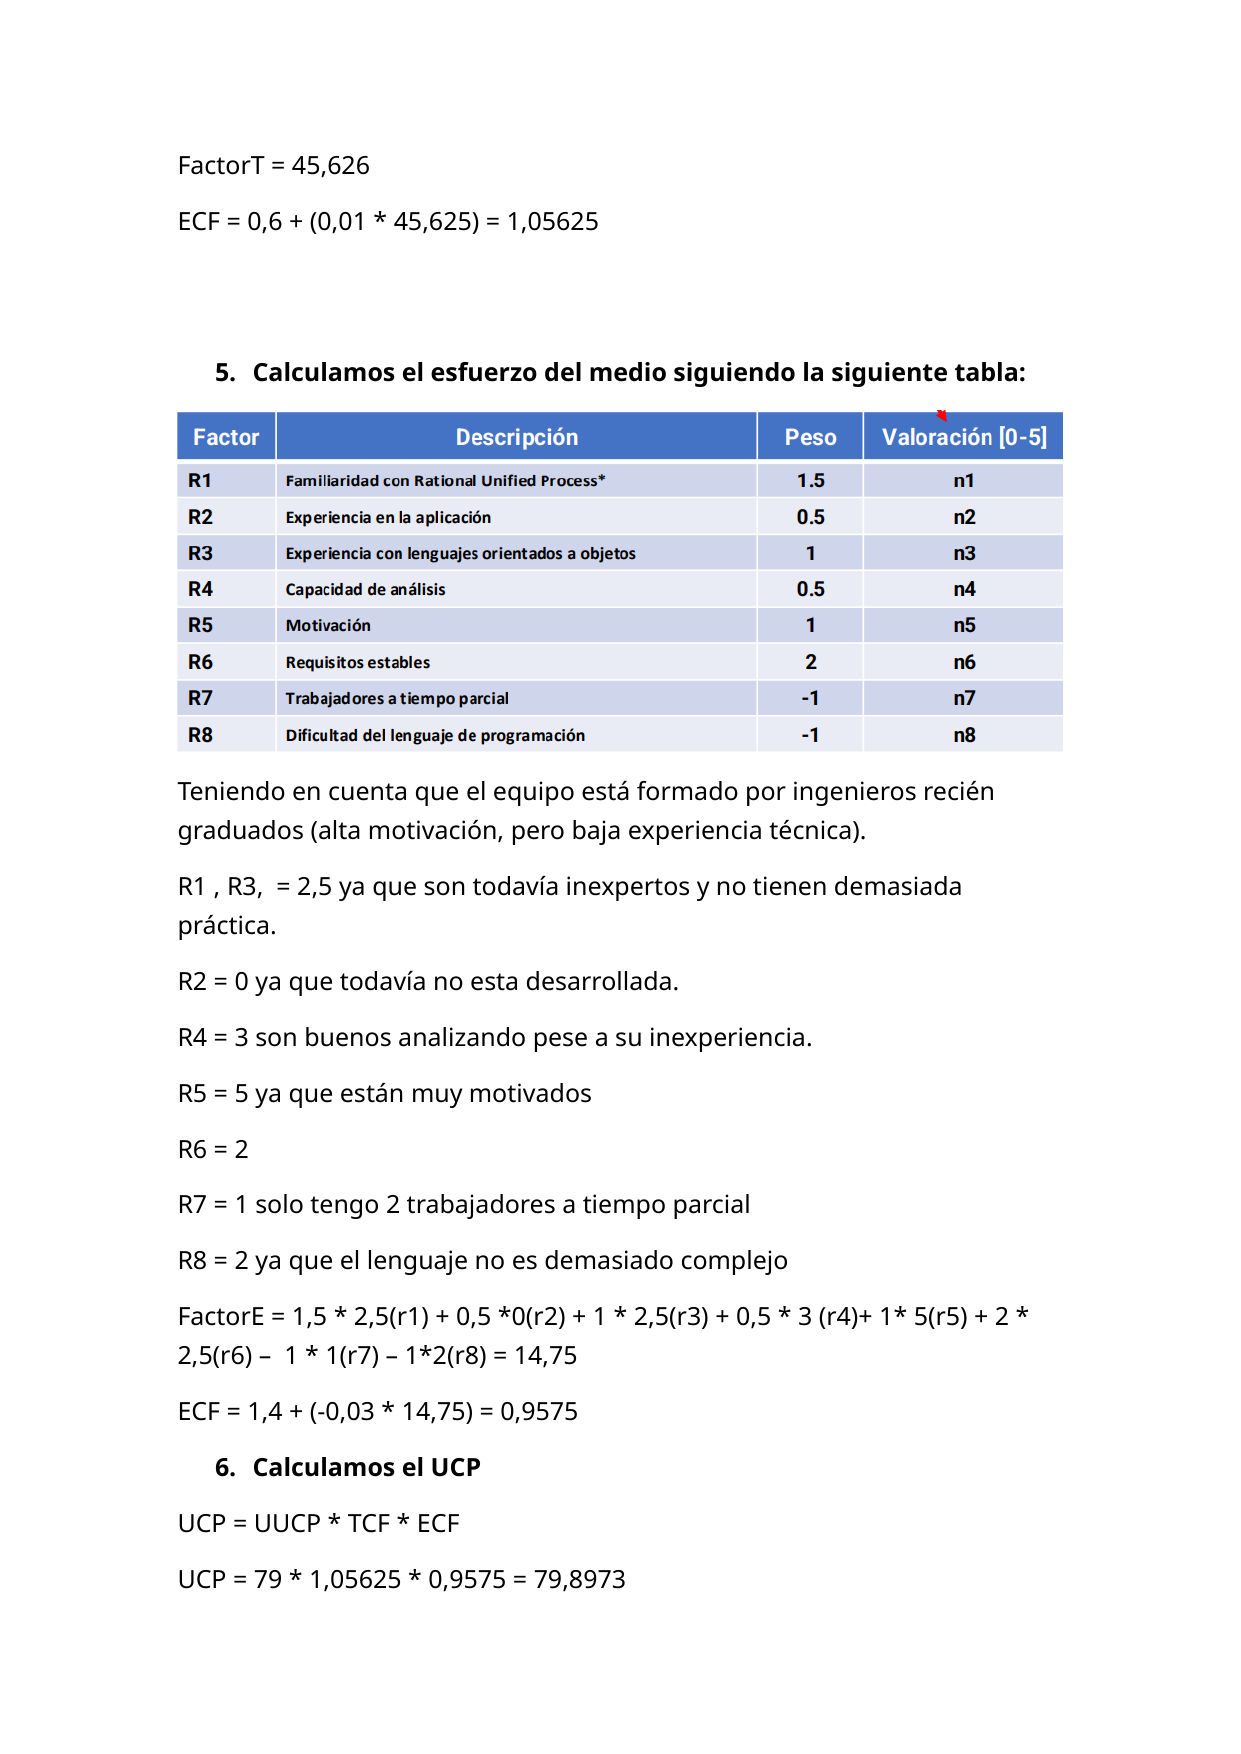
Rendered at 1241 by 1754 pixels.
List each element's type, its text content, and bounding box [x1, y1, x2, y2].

text R5 = 5 ya que están muy motivados [177, 1075, 1063, 1109]
text UCP = 79 * 1,05625 * 0,9575 = 79,8973 [177, 1561, 1063, 1595]
list Calculamos el esfuerzo del medio siguiendo la siguiente tabla: [215, 354, 1063, 388]
text R4 = 3 son buenos analizando pese a su inexperiencia. [177, 1019, 1063, 1054]
text ECF = 0,6 + (0,01 * 45,625) = 1,05625 [177, 203, 1063, 237]
text R2 = 0 ya que todavía no esta desarrollada. [177, 964, 1063, 998]
text FactorE = 1,5 * 2,5(r1) + 0,5 *0(r2) + 1 * 2,5(r3) + 0,5 * 3 (r4)+ 1* 5(r5) + 2 * 2,5(r6) – 1 * 1(r7) – 1*2(r8) = 14,75 [177, 1299, 1063, 1372]
text R1 , R3, = 2,5 ya que son todavía inexpertos y no tienen demasiada práctica. [177, 869, 1063, 942]
text FactorT = 45,626 [177, 148, 1063, 182]
list Calculamos el UCP [215, 1449, 1063, 1484]
text Teniendo en cuenta que el equipo está formado por ingenieros recién graduados (alta motivación, pero baja experiencia técnica). [177, 774, 1063, 847]
text ECF = 1,4 + (-0,03 * 14,75) = 0,9575 [177, 1394, 1063, 1428]
text R8 = 2 ya que el lenguaje no es demasiado complejo [177, 1243, 1063, 1277]
text UCP = UUCP * TCF * ECF [177, 1505, 1063, 1539]
text R6 = 2 [177, 1131, 1063, 1165]
text R7 = 1 solo tengo 2 trabajadores a tiempo parcial [177, 1187, 1063, 1221]
